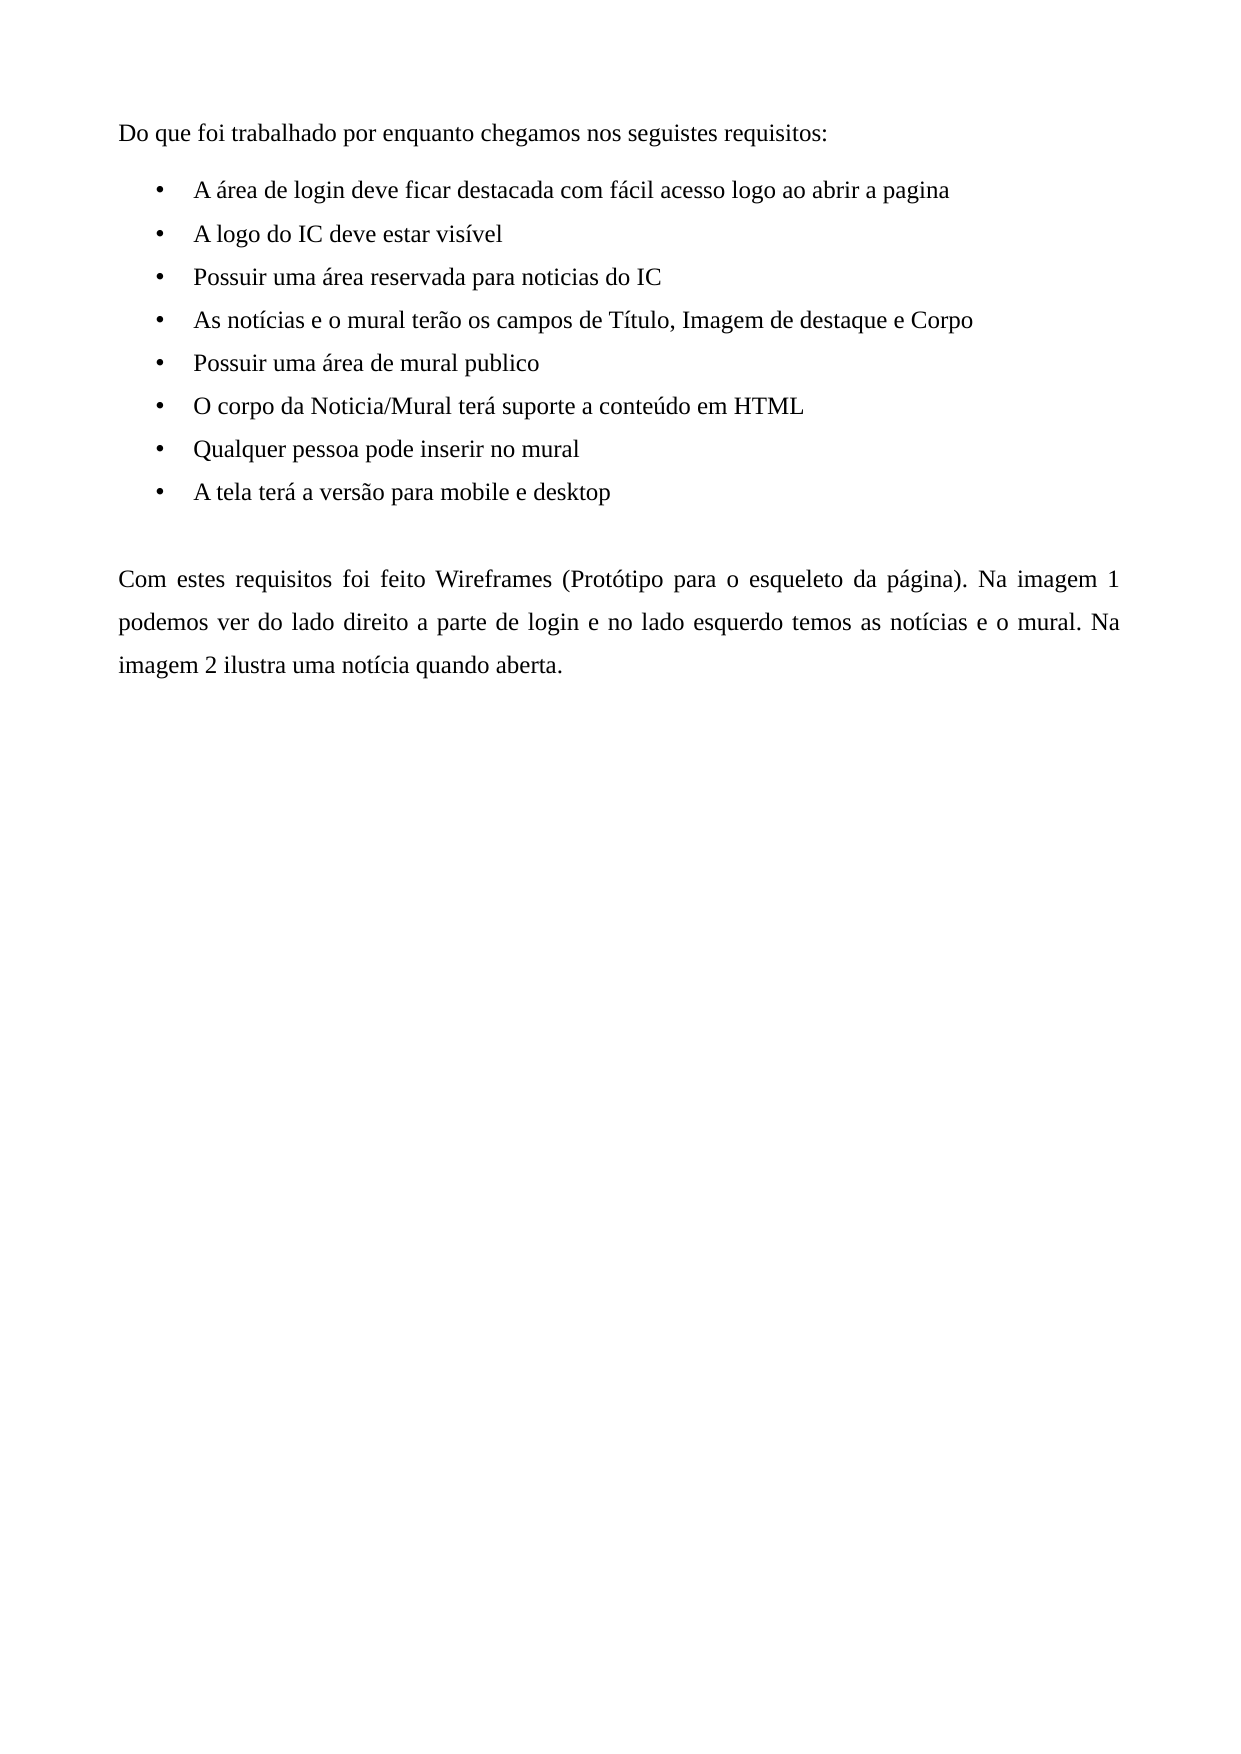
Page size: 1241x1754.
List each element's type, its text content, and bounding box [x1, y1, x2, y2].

list O corpo da Noticia/Mural terá suporte a conteúdo em HTML [156, 391, 1122, 420]
list As notícias e o mural terão os campos de Título, Imagem de destaque e Corpo [156, 305, 1122, 334]
list A tela terá a versão para mobile e desktop [156, 477, 1122, 506]
text Com estes requisitos foi feito Wireframes (Protótipo para o esqueleto da página). Na imagem 1 podemos ver do lado direito a parte de login e no lado esquerdo temos as notícias e o mural. Na imagem 2 ilustra uma notícia quando aberta. [118, 564, 1122, 679]
list A área de login deve ficar destacada com fácil acesso logo ao abrir a pagina [156, 176, 1122, 204]
text Do que foi trabalhado por enquanto chegamos nos seguistes requisitos: [118, 118, 1122, 147]
list A logo do IC deve estar visível [156, 219, 1122, 247]
list Possuir uma área reservada para noticias do IC [156, 262, 1122, 291]
list Qualquer pessoa pode inserir no mural [156, 434, 1122, 463]
list Possuir uma área de mural publico [156, 348, 1122, 377]
